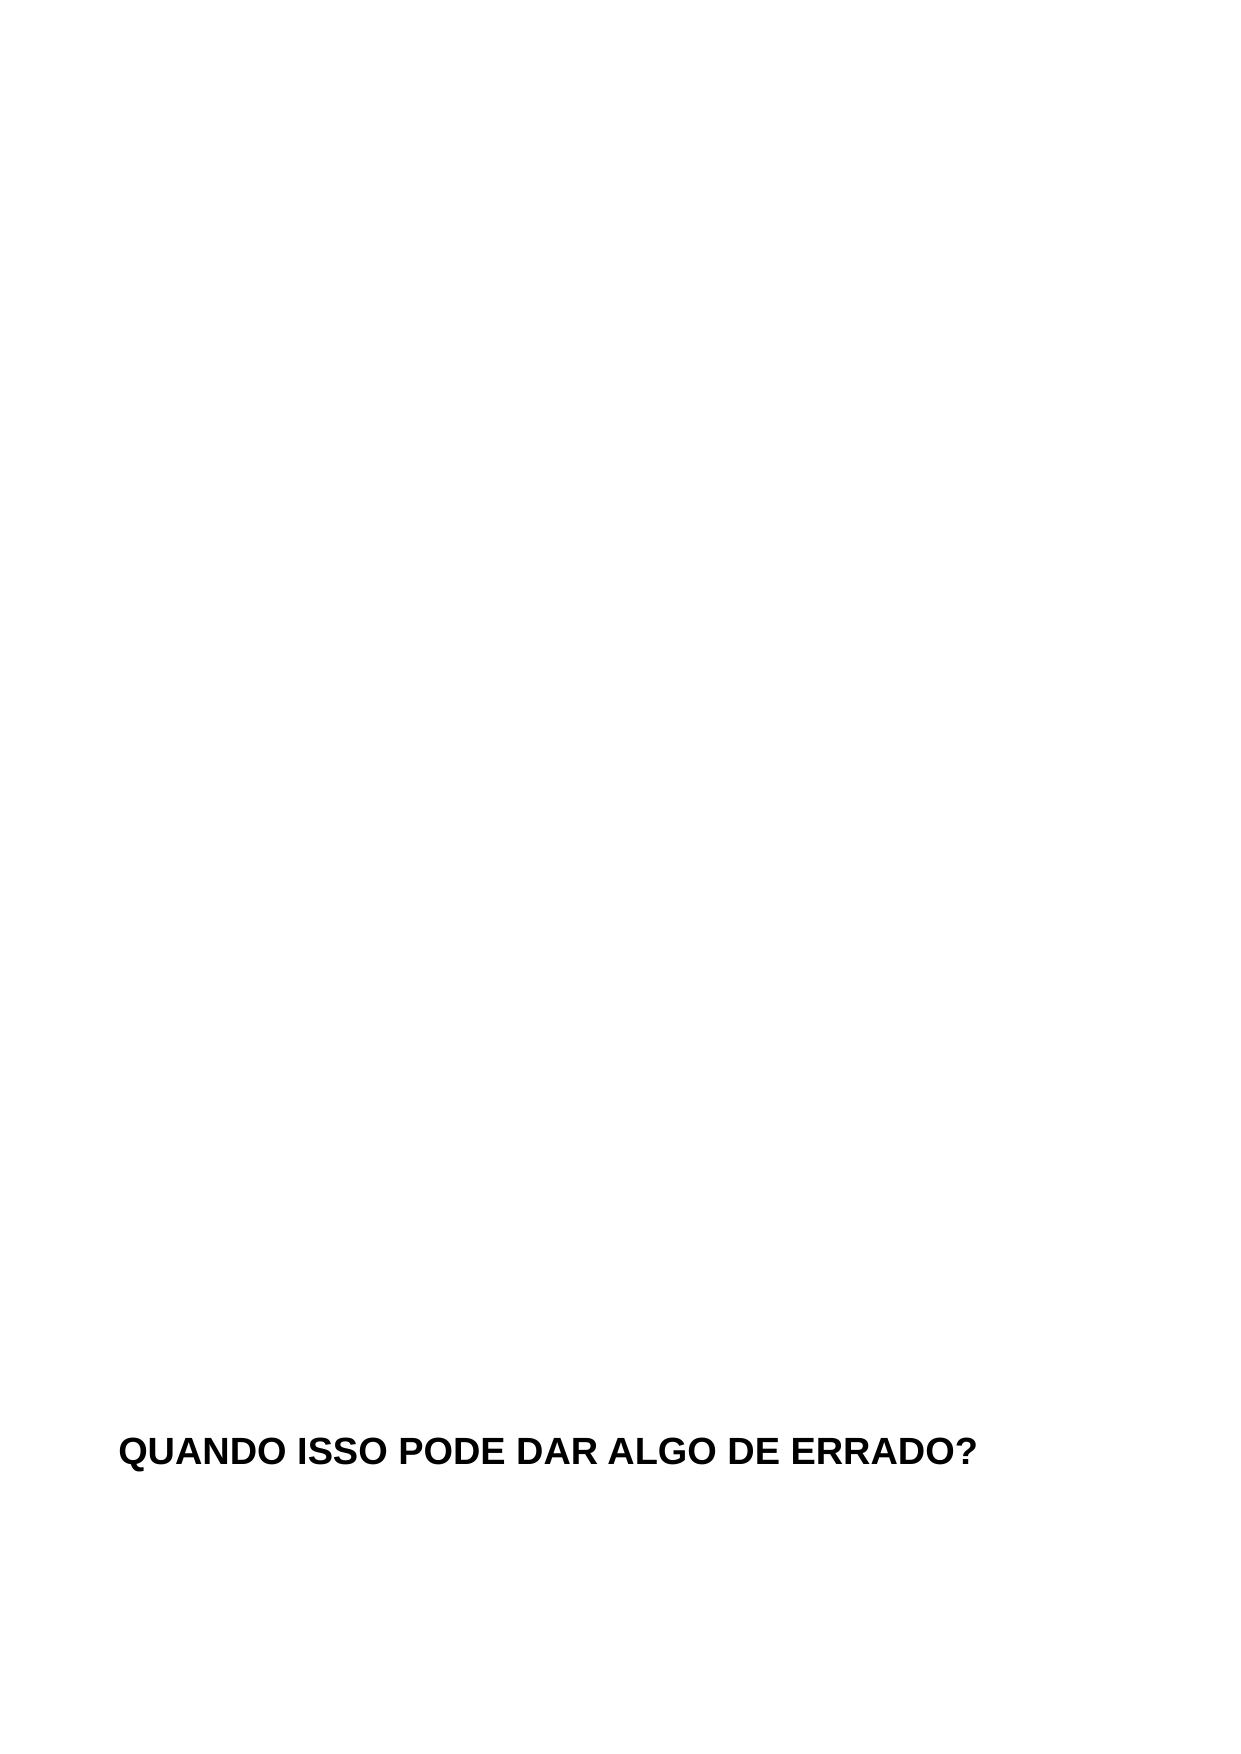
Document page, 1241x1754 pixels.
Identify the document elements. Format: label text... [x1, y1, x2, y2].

subtitle QUANDO ISSO PODE DAR ALGO DE ERRADO? [118, 1428, 1122, 1472]
